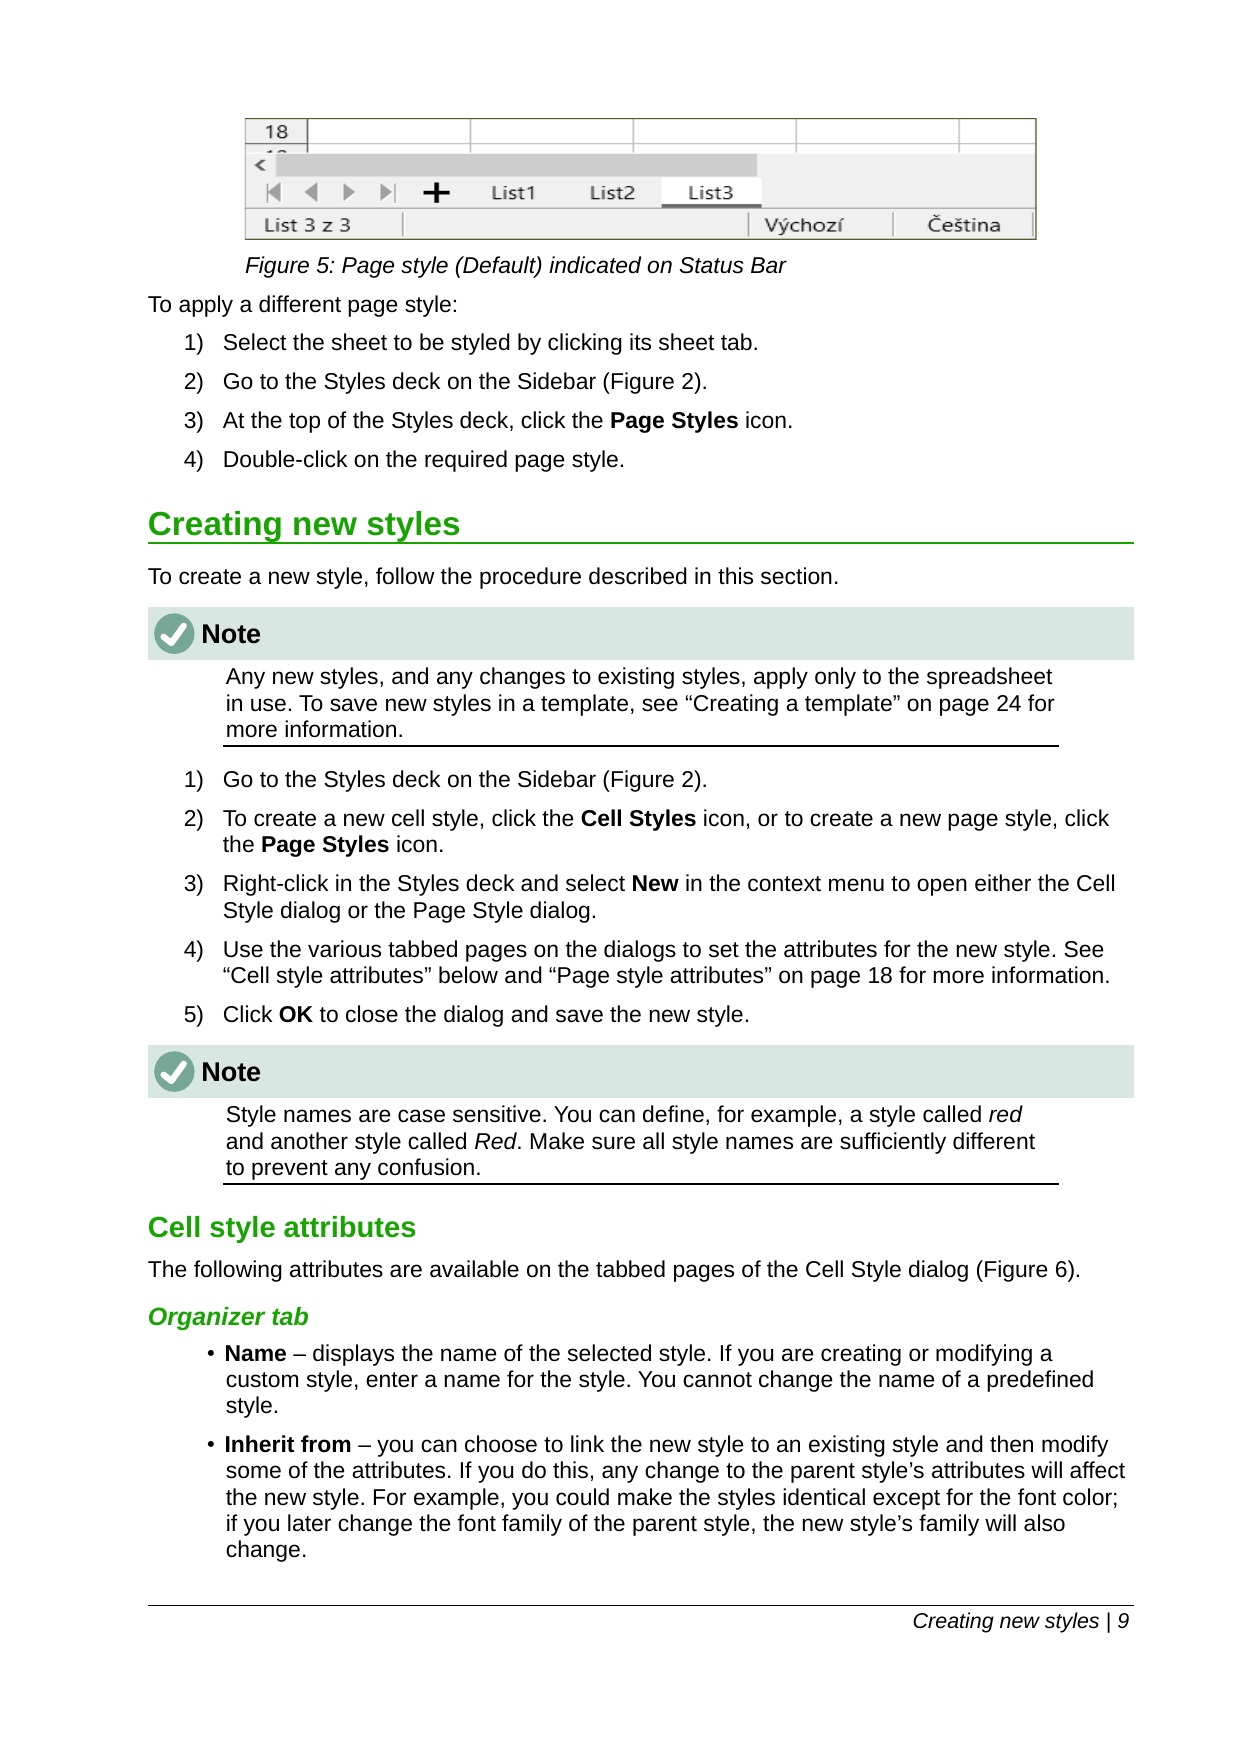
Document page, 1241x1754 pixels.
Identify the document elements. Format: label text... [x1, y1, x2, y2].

list Select the sheet to be styled by clicking its sheet tab. [204, 329, 1134, 356]
list Name – displays the name of the selected style. If you are creating or modifying a custom style, enter a name for the style. You cannot change the name of a predefined style. [204, 1337, 1134, 1418]
text Figure 5: Page style (Default) indicated on Status Bar [245, 252, 1037, 278]
text Style names are case sensitive. You can define, for example, a style called red and another style called Red. Make sure all style names are sufficiently different to prevent any confusion. [223, 1098, 1059, 1183]
list Go to the Styles deck on the Sidebar (Figure 2). [204, 766, 1134, 793]
list To create a new cell style, click the Cell Styles icon, or to create a new page style, click the Page Styles icon. [204, 805, 1134, 858]
subtitle Organizer tab [148, 1302, 1134, 1330]
list To create a new style, follow the procedure described in this section. [148, 563, 1134, 589]
list Inherit from – you can choose to link the new style to an existing style and then modify some of the attributes. If you do this, any change to the parent style’s attributes will affect the new style. For example, you could make the styles identical except for the font color; if you later change the font family of the parent style, the new style’s family will also change. [204, 1428, 1134, 1566]
text The following attributes are available on the tabbed pages of the Cell Style dialog (Figure 6). [148, 1256, 1134, 1283]
picture [244, 118, 1037, 240]
text Any new styles, and any changes to existing styles, apply only to the spreadsheet in use. To save new styles in a template, see “Creating a template” on page 24 for more information. [223, 660, 1059, 745]
subtitle Note [148, 607, 1134, 660]
list Click OK to close the dialog and save the new style. [204, 1001, 1134, 1027]
subtitle Note [148, 1045, 1134, 1098]
list Double-click on the required page style. [204, 446, 1134, 472]
subtitle Creating new styles [148, 503, 1134, 542]
text To apply a different page style: [148, 291, 1134, 317]
list Use the various tabbed pages on the dialogs to set the attributes for the new style. See “Cell style attributes” below and “Page style attributes” on page 18 for more information. [204, 936, 1134, 988]
subtitle Cell style attributes [148, 1210, 1134, 1244]
list Right-click in the Styles deck and select New in the context menu to open either the Cell Style dialog or the Page Style dialog. [204, 870, 1134, 923]
list At the top of the Styles deck, click the Page Styles icon. [204, 407, 1134, 433]
list Go to the Styles deck on the Sidebar (Figure 2). [204, 368, 1134, 394]
